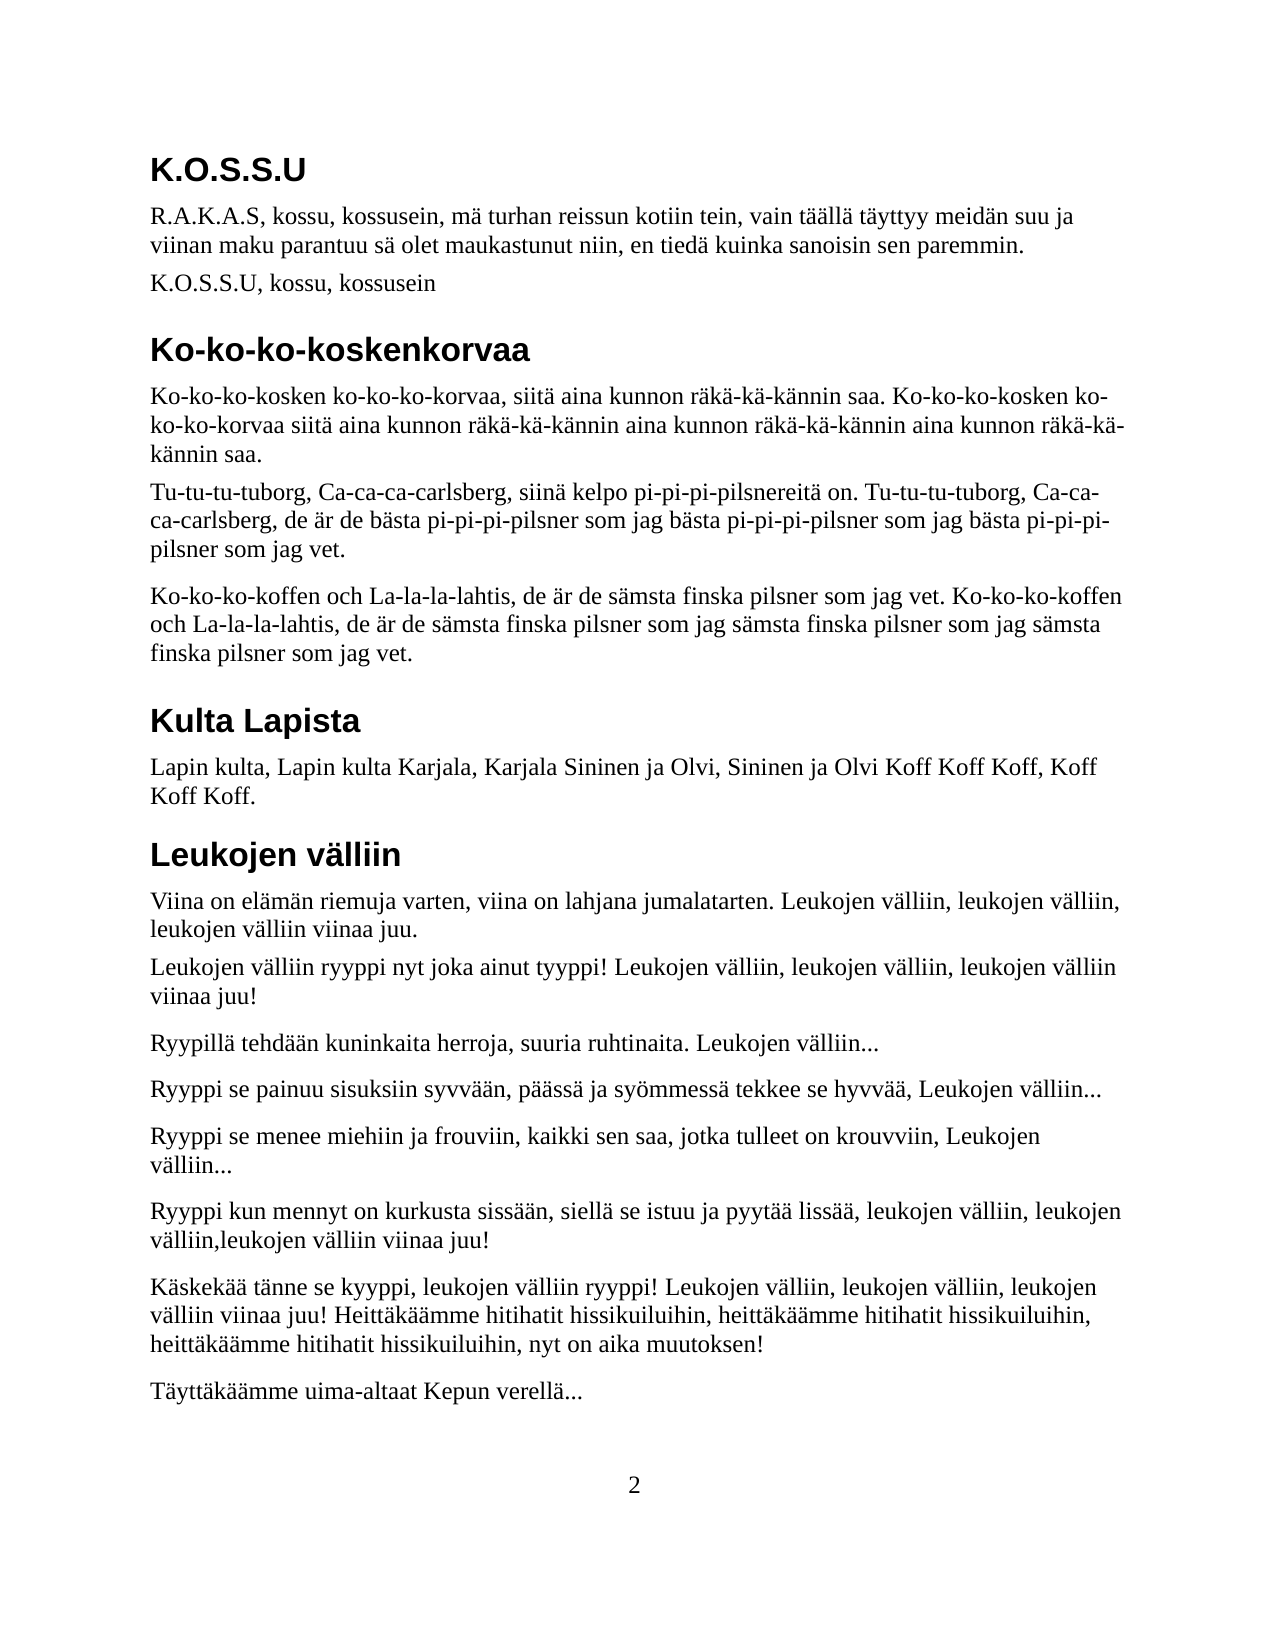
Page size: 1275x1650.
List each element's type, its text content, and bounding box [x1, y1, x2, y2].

text R.A.K.A.S, kossu, kossusein, mä turhan reissun kotiin tein, vain täällä täyttyy meidän suu ja viinan maku parantuu sä olet maukastunut niin, en tiedä kuinka sanoisin sen paremmin. [150, 201, 1125, 259]
text Ryyppi kun mennyt on kurkusta sissään, siellä se istuu ja pyytää lissää, leukojen välliin, leukojen välliin,leukojen välliin viinaa juu! [150, 1196, 1125, 1254]
subtitle Kulta Lapista [150, 701, 1125, 740]
subtitle Leukojen välliin [150, 835, 1125, 873]
text Viina on elämän riemuja varten, viina on lahjana jumalatarten. Leukojen välliin, leukojen välliin, leukojen välliin viinaa juu. [150, 886, 1125, 943]
text Ryyppi se painuu sisuksiin syvvään, päässä ja syömmessä tekkee se hyvvää, Leukojen välliin... [150, 1074, 1125, 1103]
text Ryyppi se menee miehiin ja frouviin, kaikki sen saa, jotka tulleet on krouvviin, Leukojen välliin... [150, 1121, 1125, 1178]
text Lapin kulta, Lapin kulta Karjala, Karjala Sininen ja Olvi, Sininen ja Olvi Koff Koff Koff, Koff Koff Koff. [150, 752, 1125, 810]
text Ko-ko-ko-kosken ko-ko-ko-korvaa, siitä aina kunnon räkä-kä-kännin saa. Ko-ko-ko-kosken ko-ko-ko-korvaa siitä aina kunnon räkä-kä-kännin aina kunnon räkä-kä-kännin aina kunnon räkä-kä-kännin saa. [150, 381, 1125, 468]
text Tu-tu-tu-tuborg, Ca-ca-ca-carlsberg, siinä kelpo pi-pi-pi-pilsnereitä on. Tu-tu-tu-tuborg, Ca-ca-ca-carlsberg, de är de bästa pi-pi-pi-pilsner som jag bästa pi-pi-pi-pilsner som jag bästa pi-pi-pi-pilsner som jag vet. [150, 477, 1125, 563]
text Leukojen välliin ryyppi nyt joka ainut tyyppi! Leukojen välliin, leukojen välliin, leukojen välliin viinaa juu! [150, 952, 1125, 1010]
text Käskekää tänne se kyyppi, leukojen välliin ryyppi! Leukojen välliin, leukojen välliin, leukojen välliin viinaa juu! Heittäkäämme hitihatit hissikuiluihin, heittäkäämme hitihatit hissikuiluihin, heittäkäämme hitihatit hissikuiluihin, nyt on aika muutoksen! [150, 1272, 1125, 1358]
text Ko-ko-ko-koffen och La-la-la-lahtis, de är de sämsta finska pilsner som jag vet. Ko-ko-ko-koffen och La-la-la-lahtis, de är de sämsta finska pilsner som jag sämsta finska pilsner som jag sämsta finska pilsner som jag vet. [150, 581, 1125, 667]
text Ryypillä tehdään kuninkaita herroja, suuria ruhtinaita. Leukojen välliin... [150, 1028, 1125, 1056]
subtitle Ko-ko-ko-koskenkorvaa [150, 330, 1125, 369]
text K.O.S.S.U, kossu, kossusein [150, 268, 1125, 296]
subtitle K.O.S.S.U [150, 150, 1125, 189]
text Täyttäkäämme uima-altaat Kepun verellä... [150, 1376, 1125, 1405]
